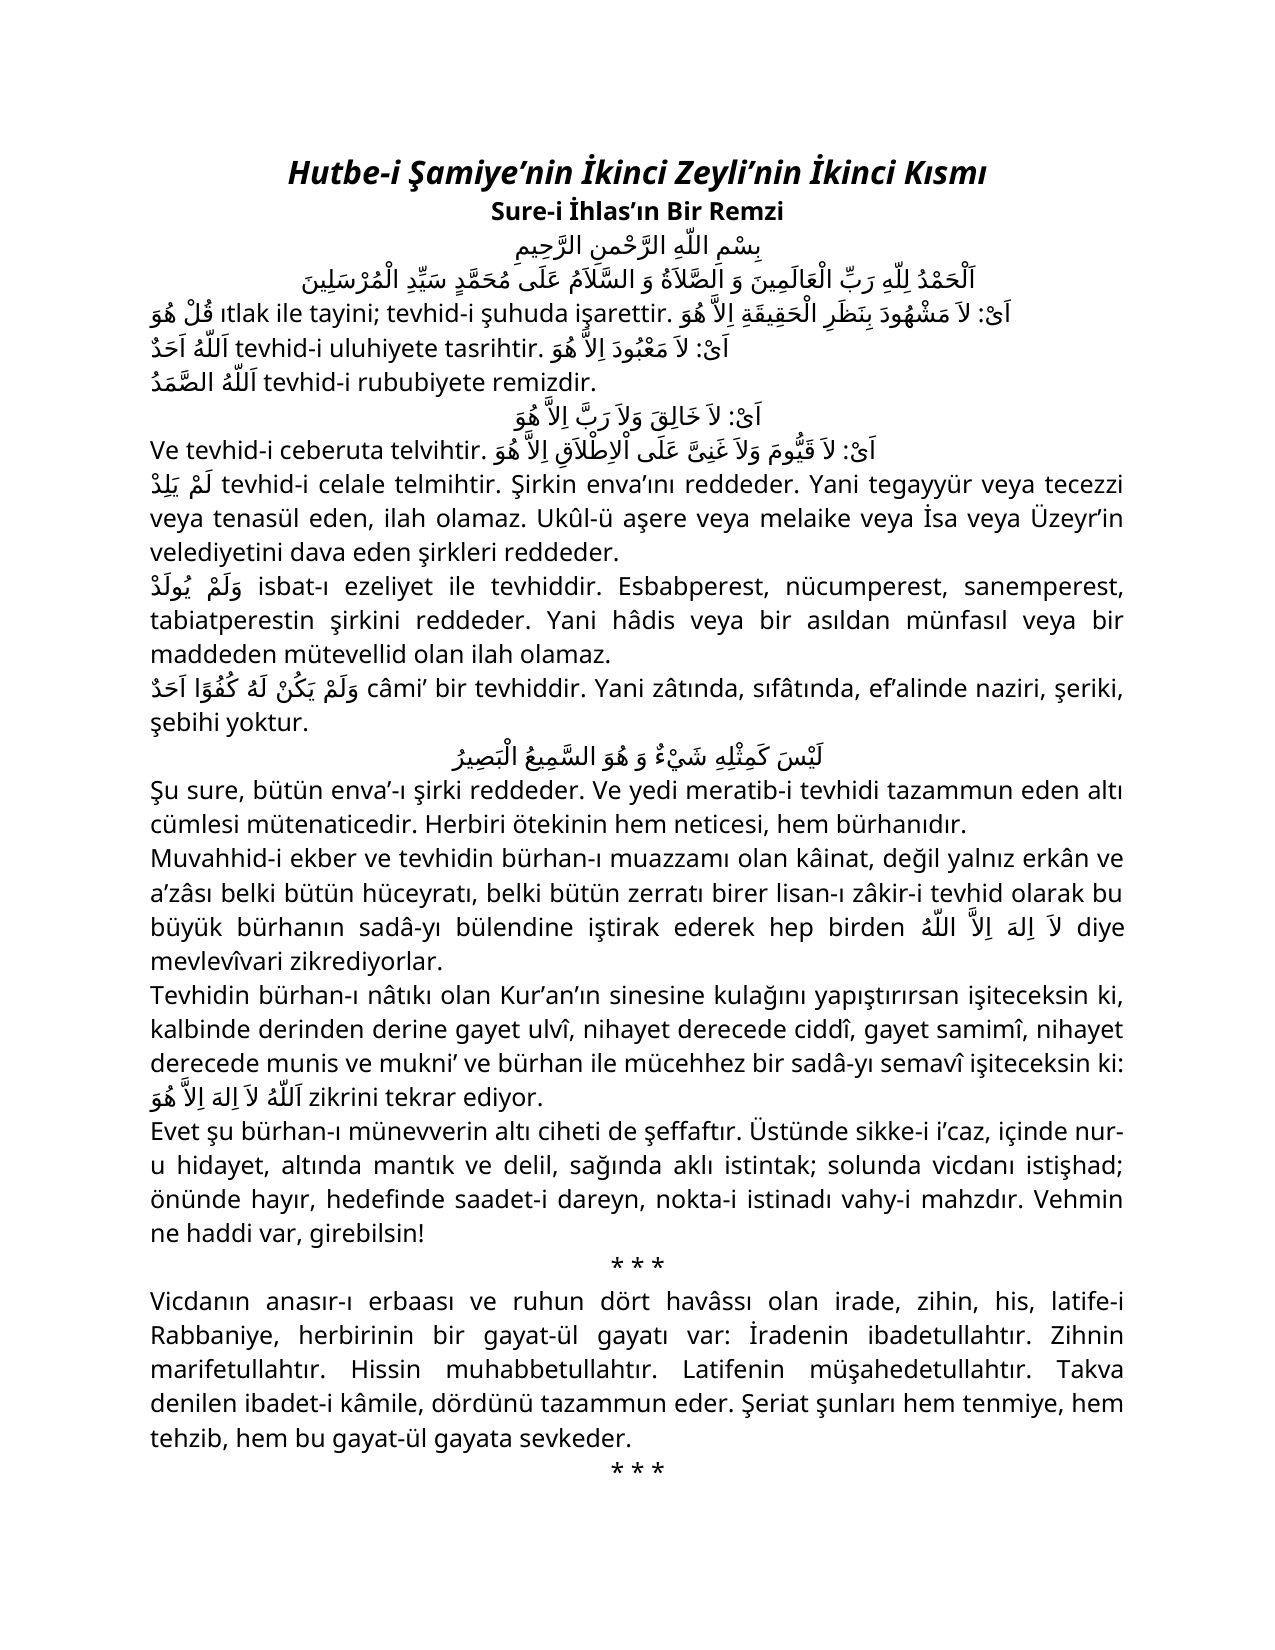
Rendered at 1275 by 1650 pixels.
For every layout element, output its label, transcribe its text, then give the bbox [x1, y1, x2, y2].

text لَمْ يَلِدْ tevhid-i celale telmihtir. Şirkin enva’ını reddeder. Yani tegayyür veya tecezzi veya tenasül eden, ilah olamaz. Ukûl-ü aşere veya melaike veya İsa veya Üzeyr’in velediyetini dava eden şirkleri reddeder. [150, 466, 1125, 569]
text اَللّهُ الصَّمَدُ tevhid-i rububiyete remizdir. [150, 364, 1125, 398]
text Ve tevhid-i ceberuta telvihtir. اَىْ: لاَ قَيُّومَ وَلاَ غَنِىَّ عَلَى اْلاِطْلاَقِ اِلاَّ هُوَ [150, 432, 1125, 466]
text وَلَمْ يَكُنْ لَهُ كُفُوًا اَحَدٌ câmi’ bir tevhiddir. Yani zâtında, sıfâtında, ef’alinde naziri, şeriki, şebihi yoktur. [150, 671, 1125, 739]
text Şu sure, bütün enva’-ı şirki reddeder. Ve yedi meratib-i tevhidi tazammun eden altı cümlesi mütenaticedir. Herbiri ötekinin hem neticesi, hem bürhanıdır. [150, 773, 1125, 841]
text وَلَمْ يُولَدْ isbat-ı ezeliyet ile tevhiddir. Esbabperest, nücumperest, sanemperest, tabiatperestin şirkini reddeder. Yani hâdis veya bir asıldan münfasıl veya bir maddeden mütevellid olan ilah olamaz. [150, 569, 1125, 671]
text اَللّهُ اَحَدٌ tevhid-i uluhiyete tasrihtir. اَىْ: لاَ مَعْبُودَ اِلاَّ هُوَ [150, 330, 1125, 364]
text * * * [150, 1454, 1125, 1488]
text Evet şu bürhan-ı münevverin altı ciheti de şeffaftır. Üstünde sikke-i i’caz, içinde nur-u hidayet, altında mantık ve delil, sağında aklı istintak; solunda vicdanı istişhad; önünde hayır, hedefinde saadet-i dareyn, nokta-i istinadı vahy-i mahzdır. Vehmin ne haddi var, girebilsin! [150, 1114, 1125, 1250]
text اَىْ: لاَ خَالِقَ وَلاَ رَبَّ اِلاَّ هُوَ [150, 398, 1125, 432]
text Tevhidin bürhan-ı nâtıkı olan Kur’an’ın sinesine kulağını yapıştırırsan işiteceksin ki, kalbinde derinden derine gayet ulvî, nihayet derecede ciddî, gayet samimî, nihayet derecede munis ve mukni’ ve bürhan ile mücehhez bir sadâ-yı semavî işiteceksin ki: اَللّهُ لاَ اِلهَ اِلاَّ هُوَ zikrini tekrar ediyor. [150, 977, 1125, 1114]
text Muvahhid-i ekber ve tevhidin bürhan-ı muazzamı olan kâinat, değil yalnız erkân ve a’zâsı belki bütün hüceyratı, belki bütün zerratı birer lisan-ı zâkir-i tevhid olarak bu büyük bürhanın sadâ-yı bülendine iştirak ederek hep birden لاَ اِلهَ اِلاَّ اللّهُ diye mevlevîvari zikrediyorlar. [150, 841, 1125, 977]
text بِسْمِ اللّهِ الرَّحْمنِ الرَّحِيمِ [150, 228, 1125, 262]
text قُلْ هُوَ ıtlak ile tayini; tevhid-i şuhuda işarettir. اَىْ: لاَ مَشْهُودَ بِنَظَرِ الْحَقِيقَةِ اِلاَّ هُوَ [150, 296, 1125, 330]
text Vicdanın anasır-ı erbaası ve ruhun dört havâssı olan irade, zihin, his, latife-i Rabbaniye, herbirinin bir gayat-ül gayatı var: İradenin ibadetullahtır. Zihnin marifetullahtır. Hissin muhabbetullahtır. Latifenin müşahedetullahtır. Takva denilen ibadet-i kâmile, dördünü tazammun eder. Şeriat şunları hem tenmiye, hem tehzib, hem bu gayat-ül gayata sevkeder. [150, 1284, 1125, 1454]
subtitle Hutbe-i Şamiye’nin İkinci Zeyli’nin İkinci Kısmı [150, 150, 1125, 194]
text لَيْسَ كَمِثْلِهِ شَيْءٌ وَ هُوَ السَّمِيعُ الْبَصِيرُ [150, 739, 1125, 773]
text * * * [150, 1250, 1125, 1284]
text اَلْحَمْدُ لِلّهِ رَبِّ الْعَالَمِينَ وَ الصَّلاَةُ وَ السَّلاَمُ عَلَى مُحَمَّدٍ سَيِّدِ الْمُرْسَلِينَ [150, 262, 1125, 296]
subtitle Sure-i İhlas’ın Bir Remzi [150, 194, 1125, 228]
